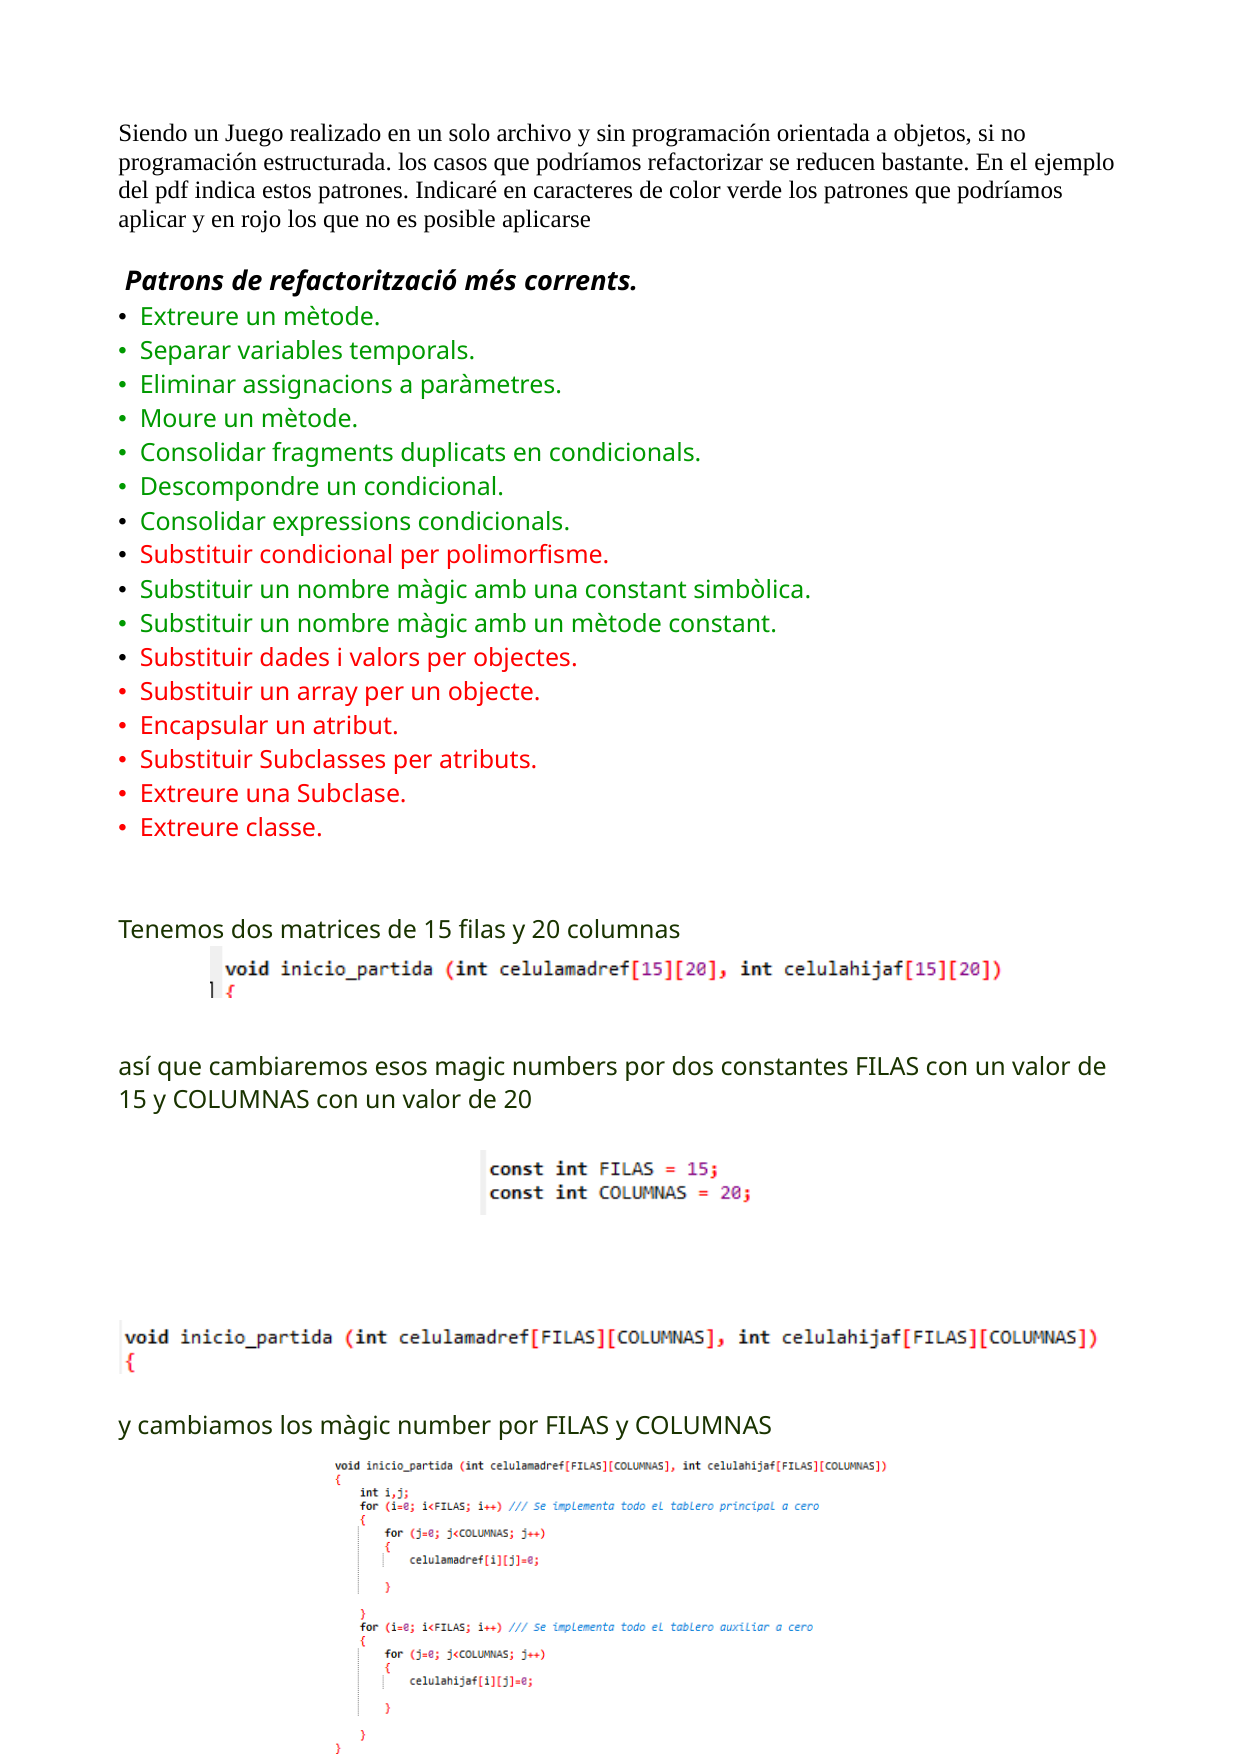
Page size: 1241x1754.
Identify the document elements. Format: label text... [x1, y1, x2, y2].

picture [210, 946, 1031, 998]
text • Substituir un array per un objecte. [118, 673, 1122, 707]
picture [480, 1150, 760, 1215]
text • Separar variables temporals. [118, 333, 1122, 367]
text • Substituir dades i valors per objectes. [118, 639, 1122, 673]
text • Extreure un mètode. [118, 299, 1122, 333]
text • Substituir condicional per polimorfisme. [118, 537, 1122, 571]
text Siendo un Juego realizado en un solo archivo y sin programación orientada a objetos, si no programación estructurada. los casos que podríamos refactorizar se reducen bastante. En el ejemplo del pdf indica estos patrones. Indicaré en caracteres de color verde los patrones que podríamos aplicar y en rojo los que no es posible aplicarse [118, 118, 1122, 233]
text y cambiamos los màgic number por FILAS y COLUMNAS [118, 1408, 1122, 1442]
picture [119, 1320, 1121, 1374]
text • Substituir un nombre màgic amb una constant simbòlica. [118, 571, 1122, 605]
text • Consolidar fragments duplicats en condicionals. [118, 435, 1122, 469]
text • Encapsular un atribut. [118, 707, 1122, 742]
text así que cambiaremos esos magic numbers por dos constantes FILAS con un valor de 15 y COLUMNAS con un valor de 20 [118, 1048, 1122, 1116]
text • Moure un mètode. [118, 401, 1122, 435]
text • Substituir Subclasses per atributs. [118, 742, 1122, 776]
text Tenemos dos matrices de 15 filas y 20 columnas [118, 912, 1122, 946]
text • Eliminar assignacions a paràmetres. [118, 367, 1122, 401]
text • Descompondre un condicional. [118, 469, 1122, 503]
text • Consolidar expressions condicionals. [118, 503, 1122, 537]
text Patrons de refactorització més corrents. [118, 262, 1122, 299]
text • Substituir un nombre màgic amb un mètode constant. [118, 605, 1122, 639]
text • Extreure classe. [118, 810, 1122, 844]
text • Extreure una Subclase. [118, 776, 1122, 810]
picture [333, 1452, 908, 1754]
